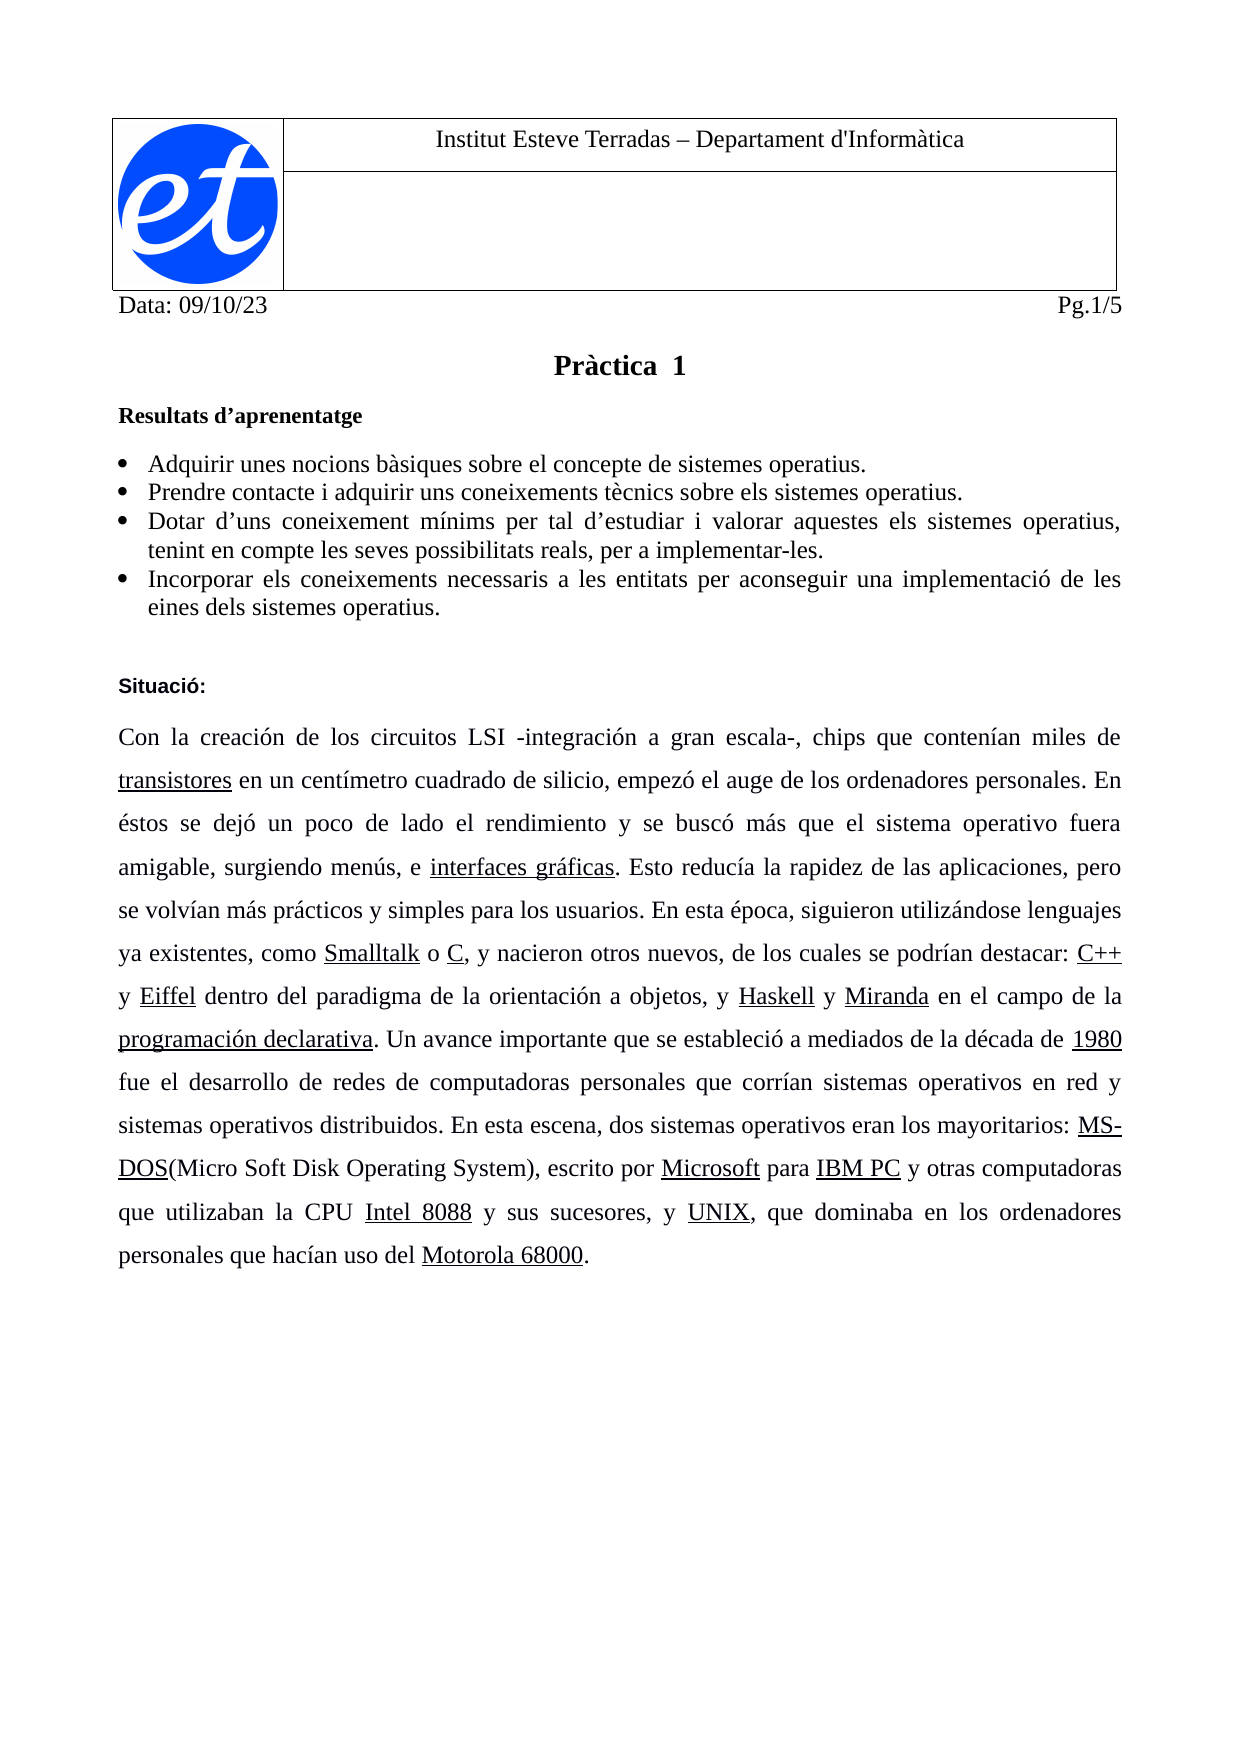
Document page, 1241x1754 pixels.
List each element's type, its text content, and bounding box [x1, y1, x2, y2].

list Adquirir unes nocions bàsiques sobre el concepte de sistemes operatius. [118, 449, 1122, 477]
picture [118, 124, 278, 284]
text Con la creación de los circuitos LSI -integración a gran escala-, chips que contenían miles de transistores en un centímetro cuadrado de silicio, empezó el auge de los ordenadores personales. En éstos se dejó un poco de lado el rendimiento y se buscó más que el sistema operativo fuera amigable, surgiendo menús, e interfaces gráficas. Esto reducía la rapidez de las aplicaciones, pero se volvían más prácticos y simples para los usuarios. En esta época, siguieron utilizándose lenguajes ya existentes, como Smalltalk o C, y nacieron otros nuevos, de los cuales se podrían destacar: C++ y Eiffel dentro del paradigma de la orientación a objetos, y Haskell y Miranda en el campo de la programación declarativa. Un avance importante que se estableció a mediados de la década de 1980 fue el desarrollo de redes de computadoras personales que corrían sistemas operativos en red y sistemas operativos distribuidos. En esta escena, dos sistemas operativos eran los mayoritarios: MS-DOS(Micro Soft Disk Operating System), escrito por Microsoft para IBM PC y otras computadoras que utilizaban la CPU Intel 8088 y sus sucesores, y UNIX, que dominaba en los ordenadores personales que hacían uso del Motorola 68000. [118, 722, 1122, 1268]
text Resultats d’aprenentatge [118, 402, 1122, 429]
list Incorporar els coneixements necessaris a les entitats per aconseguir una implementació de les eines dels sistemes operatius. [118, 564, 1122, 621]
text Pràctica 1 [118, 348, 1122, 381]
list Dotar d’uns coneixement mínims per tal d’estudiar i valorar aquestes els sistemes operatius, tenint en compte les seves possibilitats reals, per a implementar-les. [118, 506, 1122, 564]
list Prendre contacte i adquirir uns coneixements tècnics sobre els sistemes operatius. [118, 477, 1122, 506]
text Situació: [118, 674, 1122, 698]
